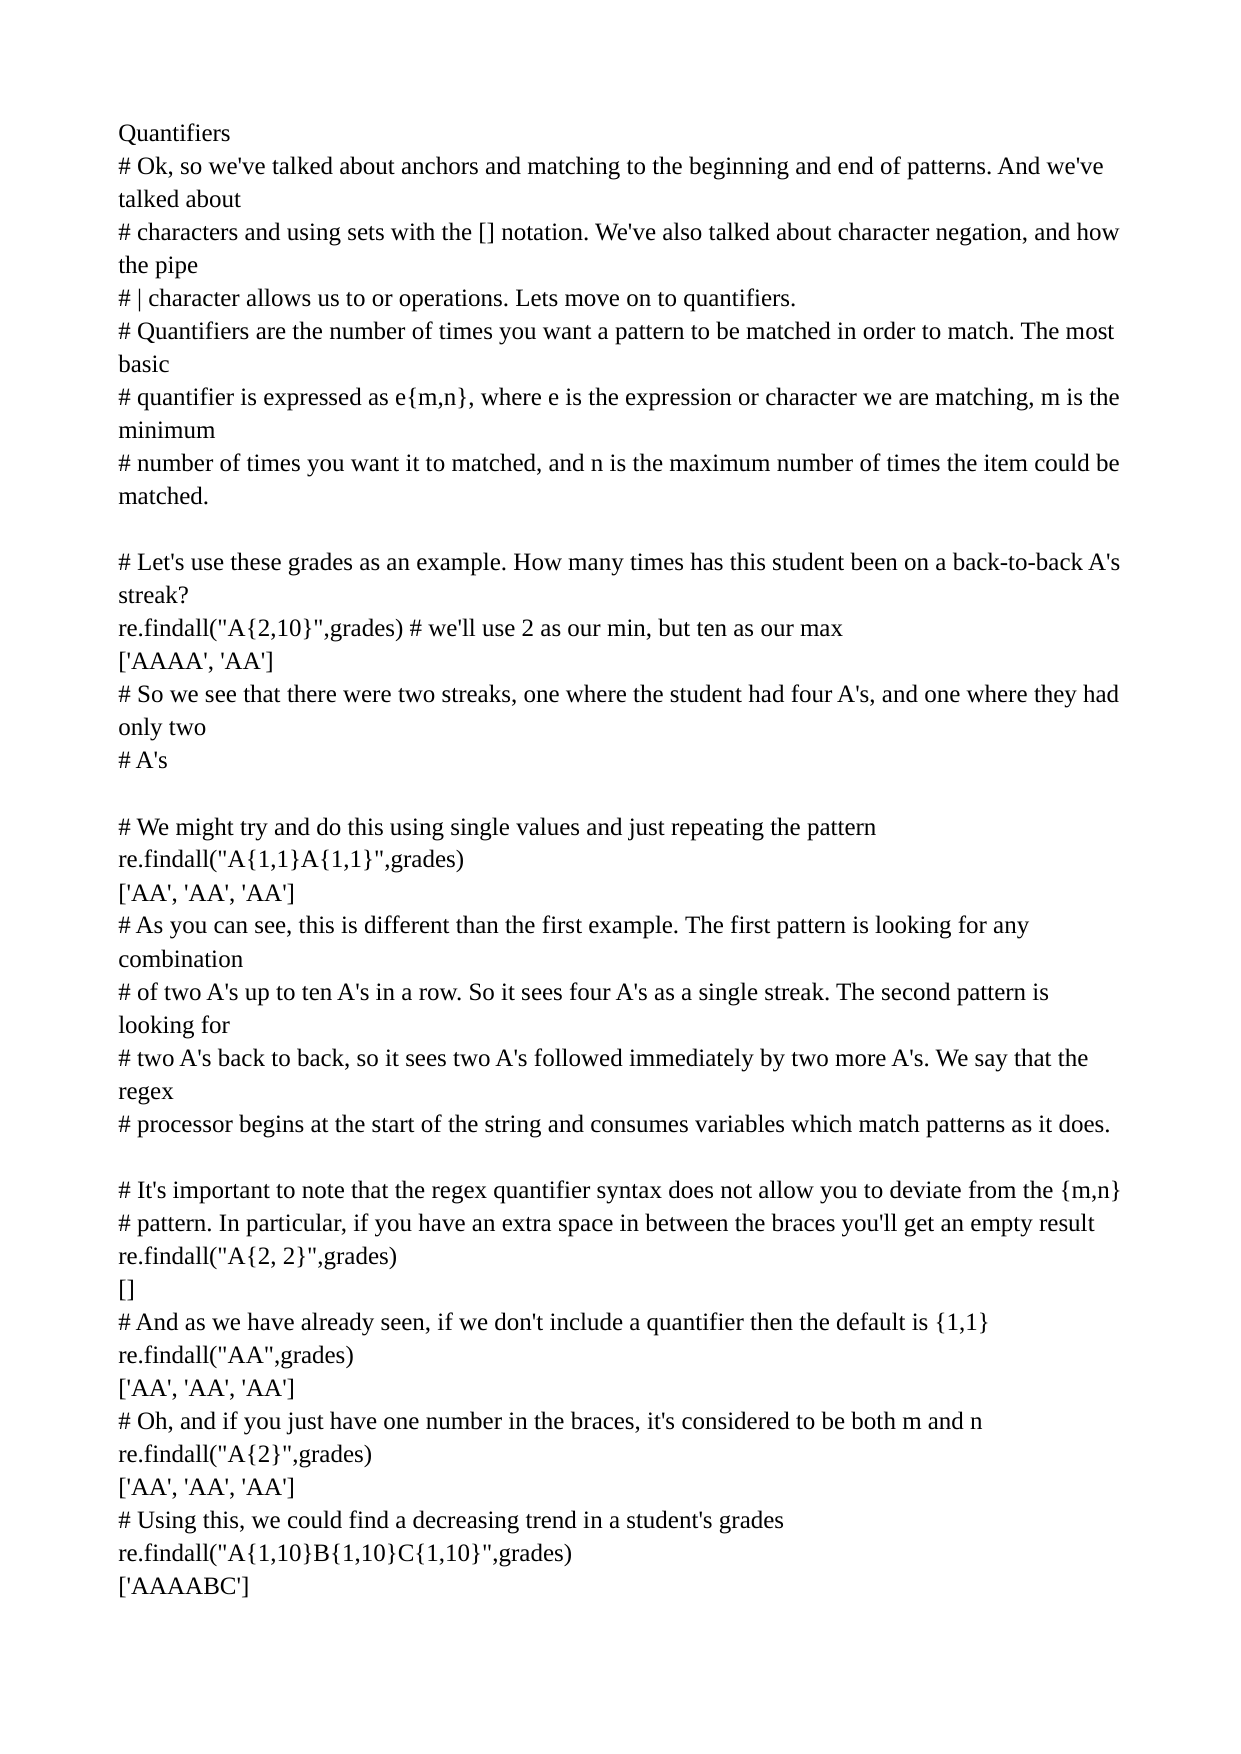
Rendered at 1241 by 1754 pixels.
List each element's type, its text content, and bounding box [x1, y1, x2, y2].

text [] [118, 1274, 1122, 1303]
text re.findall("A{2, 2}",grades) [118, 1241, 1122, 1269]
text # Ok, so we've talked about anchors and matching to the beginning and end of patterns. And we've talked about [118, 151, 1122, 213]
text re.findall("AA",grades) [118, 1340, 1122, 1369]
text # | character allows us to or operations. Lets move on to quantifiers. [118, 283, 1122, 312]
text ['AA', 'AA', 'AA'] [118, 1373, 1122, 1402]
text # It's important to note that the regex quantifier syntax does not allow you to deviate from the {m,n} [118, 1175, 1122, 1203]
text ['AA', 'AA', 'AA'] [118, 1472, 1122, 1501]
text re.findall("A{2}",grades) [118, 1439, 1122, 1468]
text # Quantifiers are the number of times you want a pattern to be matched in order to match. The most basic [118, 316, 1122, 378]
text # of two A's up to ten A's in a row. So it sees four A's as a single streak. The second pattern is looking for [118, 977, 1122, 1038]
text # A's [118, 746, 1122, 774]
text # Let's use these grades as an example. How many times has this student been on a back-to-back A's streak? [118, 547, 1122, 609]
text # Using this, we could find a decreasing trend in a student's grades [118, 1505, 1122, 1534]
text # processor begins at the start of the string and consumes variables which match patterns as it does. [118, 1109, 1122, 1137]
text # quantifier is expressed as e{m,n}, where e is the expression or character we are matching, m is the minimum [118, 382, 1122, 444]
text ​ [118, 514, 1122, 543]
text ['AAAABC'] [118, 1571, 1122, 1600]
text # number of times you want it to matched, and n is the maximum number of times the item could be matched. [118, 448, 1122, 510]
text re.findall("A{1,1}A{1,1}",grades) [118, 844, 1122, 873]
text # Oh, and if you just have one number in the braces, it's considered to be both m and n [118, 1406, 1122, 1435]
text # As you can see, this is different than the first example. The first pattern is looking for any combination [118, 911, 1122, 972]
text ​ [118, 1142, 1122, 1171]
text # And as we have already seen, if we don't include a quantifier then the default is {1,1} [118, 1307, 1122, 1336]
text re.findall("A{1,10}B{1,10}C{1,10}",grades) [118, 1538, 1122, 1567]
text # two A's back to back, so it sees two A's followed immediately by two more A's. We say that the regex [118, 1043, 1122, 1104]
text ['AA', 'AA', 'AA'] [118, 878, 1122, 906]
text # So we see that there were two streaks, one where the student had four A's, and one where they had only two [118, 679, 1122, 741]
text # We might try and do this using single values and just repeating the pattern [118, 812, 1122, 840]
text re.findall("A{2,10}",grades) # we'll use 2 as our min, but ten as our max [118, 613, 1122, 642]
text # characters and using sets with the [] notation. We've also talked about character negation, and how the pipe [118, 217, 1122, 279]
text # pattern. In particular, if you have an extra space in between the braces you'll get an empty result [118, 1208, 1122, 1237]
text ​ [118, 778, 1122, 807]
text ['AAAA', 'AA'] [118, 646, 1122, 675]
text Quantifiers [118, 118, 1122, 147]
